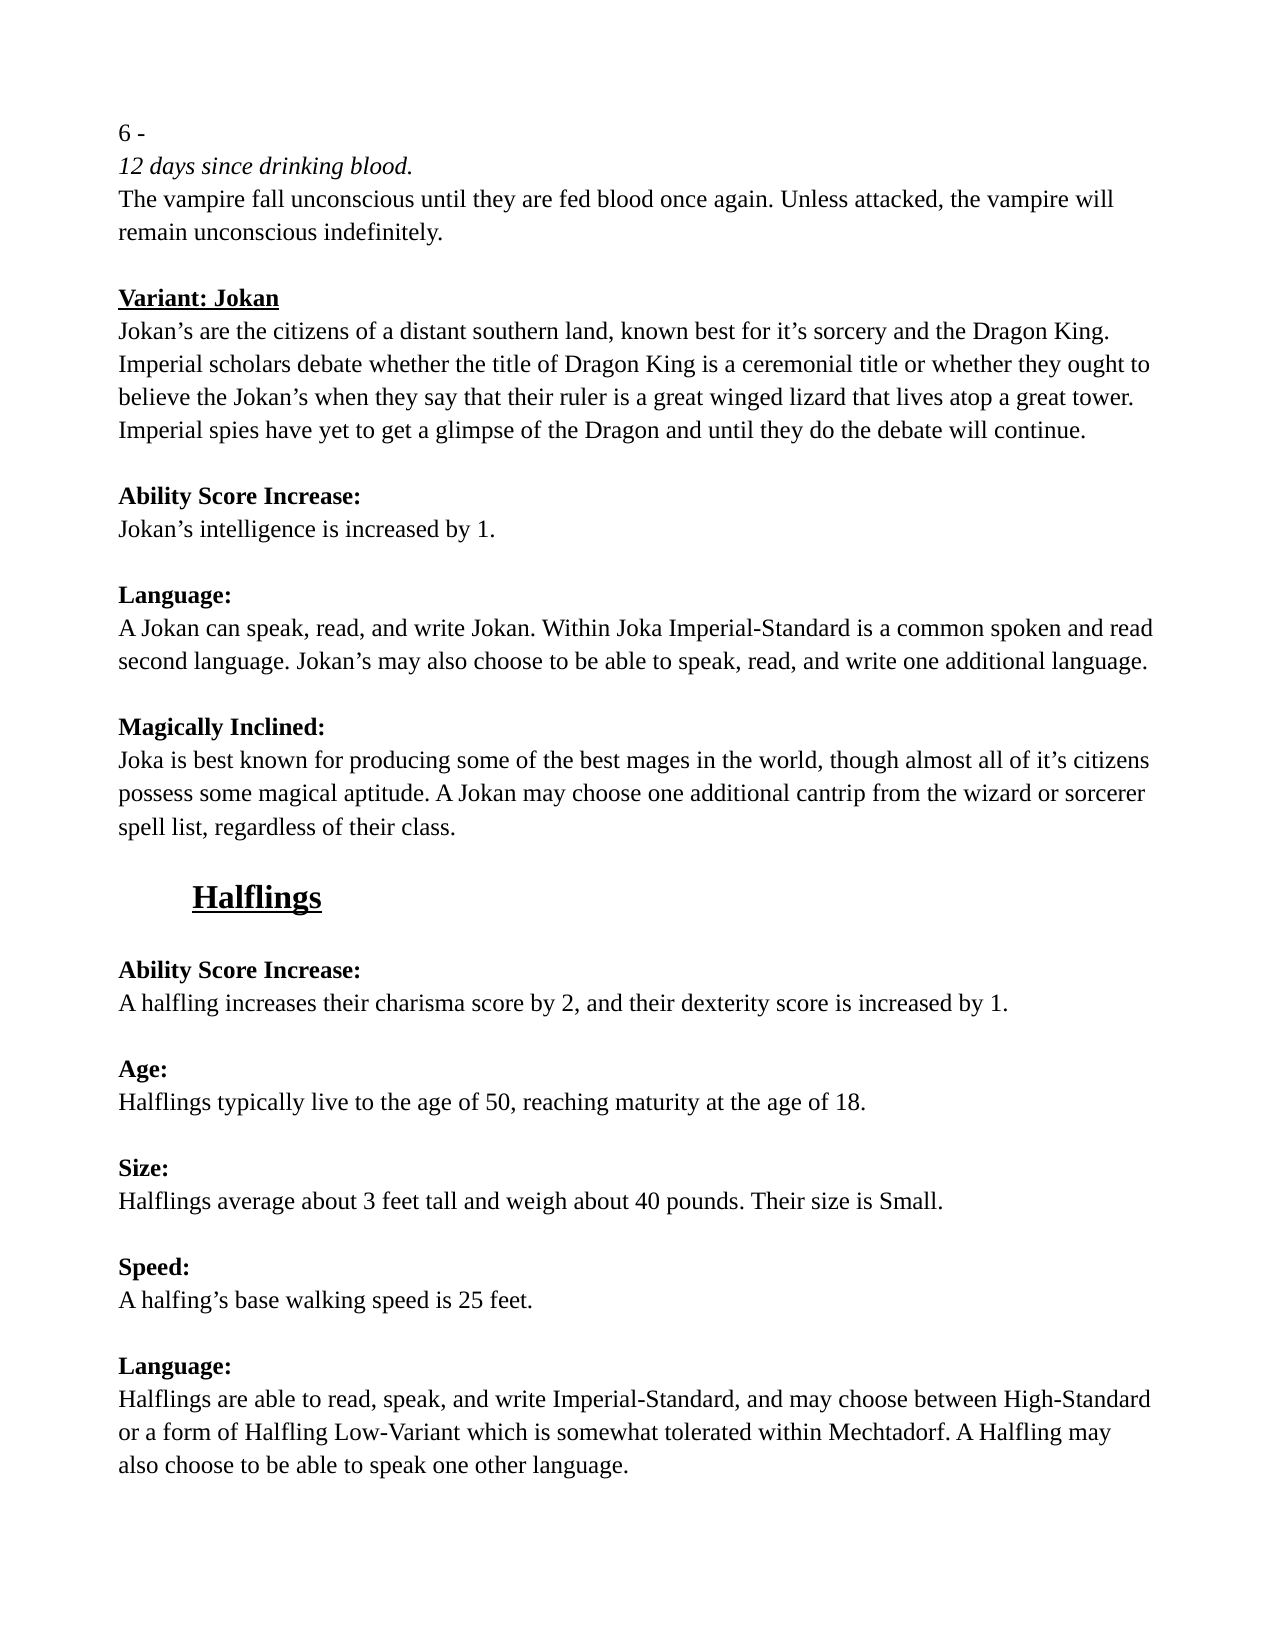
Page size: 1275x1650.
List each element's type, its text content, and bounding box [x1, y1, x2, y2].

text Halflings are able to read, speak, and write Imperial-Standard, and may choose between High-Standard or a form of Halfling Low-Variant which is somewhat tolerated within Mechtadorf. A Halfling may also choose to be able to speak one other language. [118, 1384, 1157, 1479]
text A halfing’s base walking speed is 25 feet. [118, 1285, 1157, 1314]
text Size: [118, 1153, 1157, 1182]
text Jokan’s intelligence is increased by 1. [118, 514, 1157, 543]
text Halflings average about 3 feet tall and weigh about 40 pounds. Their size is Small. [118, 1186, 1157, 1214]
text Jokan’s are the citizens of a distant southern land, known best for it’s sorcery and the Dragon King. Imperial scholars debate whether the title of Dragon King is a ceremonial title or whether they ought to believe the Jokan’s when they say that their ruler is a great winged lizard that lives atop a great tower. Imperial spies have yet to get a glimpse of the Dragon and until they do the debate will continue. [118, 316, 1157, 444]
text Ability Score Increase: [118, 955, 1157, 983]
text Halflings typically live to the age of 50, reaching maturity at the age of 18. [118, 1087, 1157, 1116]
text Age: [118, 1054, 1157, 1082]
text 6 - [118, 118, 1157, 147]
text Halflings [118, 878, 1157, 916]
text Variant: Jokan [118, 283, 1157, 312]
text Language: [118, 1351, 1157, 1380]
text A halfling increases their charisma score by 2, and their dexterity score is increased by 1. [118, 988, 1157, 1016]
text Joka is best known for producing some of the best mages in the world, though almost all of it’s citizens possess some magical aptitude. A Jokan may choose one additional cantrip from the wizard or sorcerer spell list, regardless of their class. [118, 746, 1157, 840]
text Speed: [118, 1252, 1157, 1281]
text Language: [118, 580, 1157, 609]
text Ability Score Increase: [118, 481, 1157, 510]
text The vampire fall unconscious until they are fed blood once again. Unless attacked, the vampire will remain unconscious indefinitely. [118, 184, 1157, 246]
text 12 days since drinking blood. [118, 151, 1157, 180]
text Magically Inclined: [118, 712, 1157, 741]
text A Jokan can speak, read, and write Jokan. Within Joka Imperial-Standard is a common spoken and read second language. Jokan’s may also choose to be able to speak, read, and write one additional language. [118, 613, 1157, 675]
